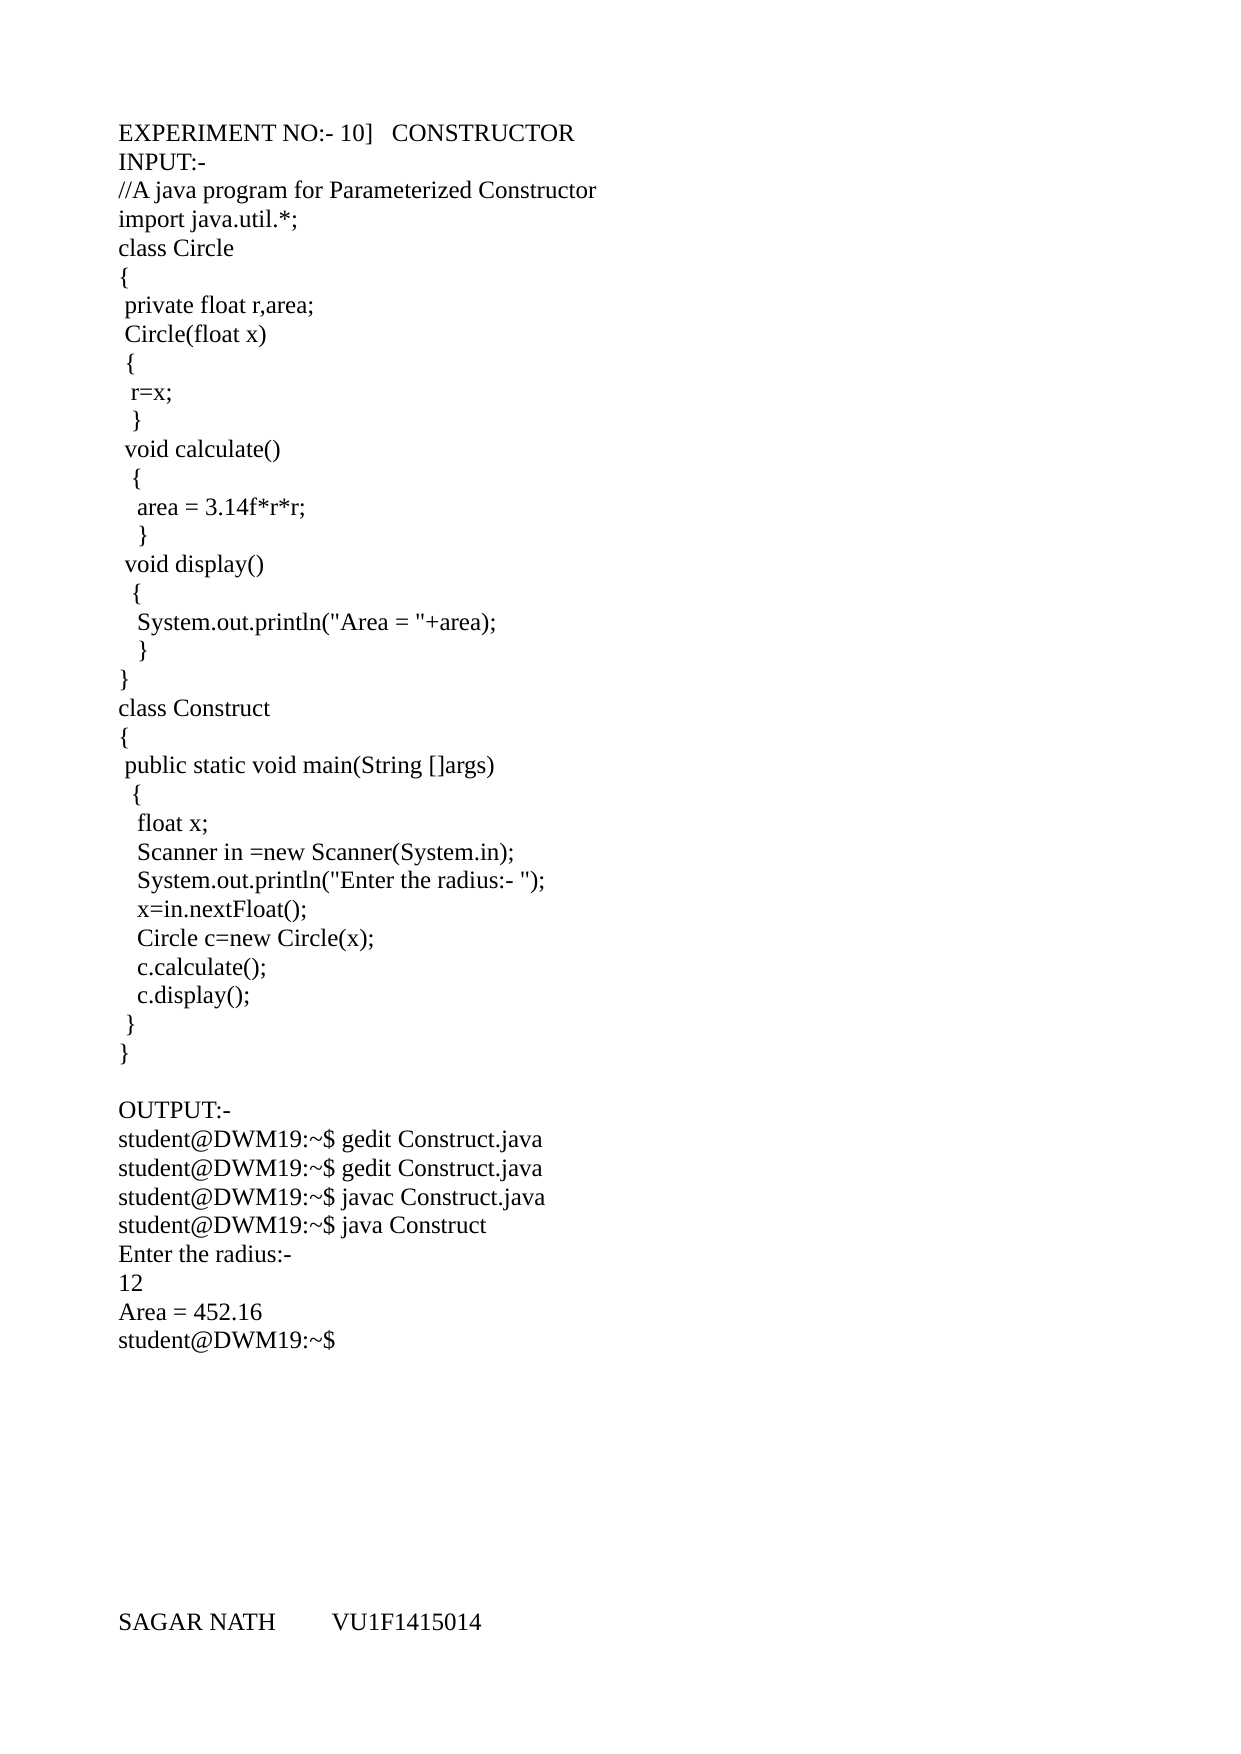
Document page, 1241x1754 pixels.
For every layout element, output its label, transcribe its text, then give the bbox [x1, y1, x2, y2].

text } [118, 1009, 1122, 1038]
text public static void main(String []args) [118, 751, 1122, 779]
text student@DWM19:~$ java Construct [118, 1211, 1122, 1239]
text System.out.println("Area = "+area); [118, 607, 1122, 636]
text Area = 452.16 [118, 1297, 1122, 1326]
text c.display(); [118, 981, 1122, 1009]
text //A java program for Parameterized Constructor [118, 176, 1122, 204]
text private float r,area; [118, 291, 1122, 319]
text student@DWM19:~$ gedit Construct.java [118, 1153, 1122, 1182]
text class Circle [118, 233, 1122, 262]
text float x; [118, 808, 1122, 837]
text } [118, 664, 1122, 693]
text { [118, 262, 1122, 291]
text } [118, 1038, 1122, 1067]
text void display() [118, 549, 1122, 578]
text r=x; [118, 377, 1122, 406]
text { [118, 722, 1122, 751]
text } [118, 406, 1122, 434]
text Circle c=new Circle(x); [118, 923, 1122, 952]
text { [118, 578, 1122, 607]
text student@DWM19:~$ gedit Construct.java [118, 1124, 1122, 1153]
text student@DWM19:~$ [118, 1326, 1122, 1354]
text student@DWM19:~$ javac Construct.java [118, 1182, 1122, 1211]
text x=in.nextFloat(); [118, 894, 1122, 923]
text class Construct [118, 693, 1122, 722]
text } [118, 636, 1122, 664]
text } [118, 521, 1122, 549]
text Circle(float x) [118, 319, 1122, 348]
text Scanner in =new Scanner(System.in); [118, 837, 1122, 866]
text Enter the radius:- [118, 1239, 1122, 1268]
text c.calculate(); [118, 952, 1122, 981]
text area = 3.14f*r*r; [118, 492, 1122, 521]
text EXPERIMENT NO:- 10] CONSTRUCTOR [118, 118, 1122, 147]
text System.out.println("Enter the radius:- "); [118, 866, 1122, 894]
text INPUT:- [118, 147, 1122, 176]
text { [118, 348, 1122, 377]
text { [118, 779, 1122, 808]
text 12 [118, 1268, 1122, 1297]
text OUTPUT:- [118, 1096, 1122, 1124]
text { [118, 463, 1122, 492]
text void calculate() [118, 434, 1122, 463]
text import java.util.*; [118, 204, 1122, 233]
